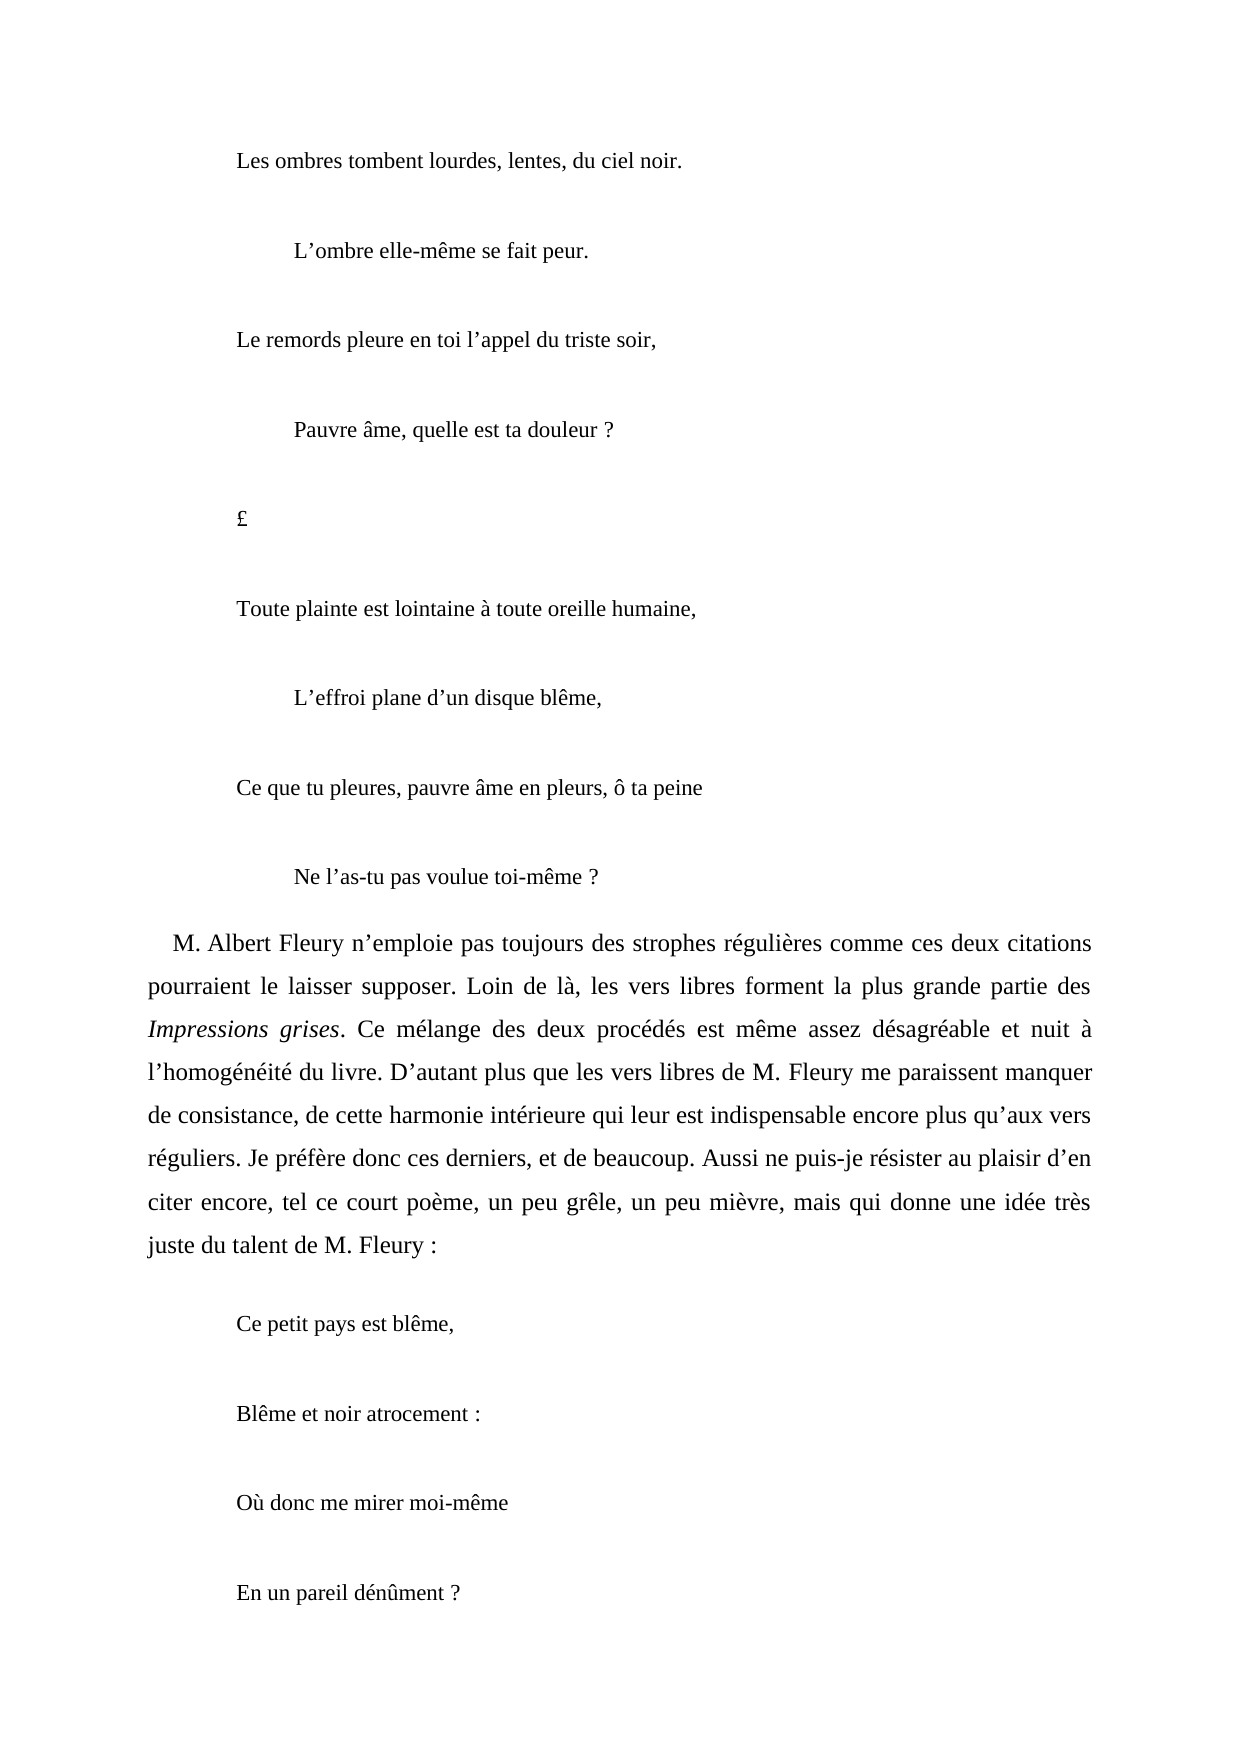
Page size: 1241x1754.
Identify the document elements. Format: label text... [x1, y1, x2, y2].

text Ce petit pays est blême, [236, 1310, 1093, 1337]
text Le remords pleure en toi l’appel du triste soir, [236, 327, 1093, 353]
text L’effroi plane d’un disque blême, [236, 684, 1093, 711]
text Ne l’as-tu pas voulue toi-même ? [236, 863, 1093, 890]
text Ce que tu pleures, pauvre âme en pleurs, ô ta peine [236, 774, 1093, 800]
text £ [236, 506, 1093, 532]
text Toute plainte est lointaine à toute oreille humaine, [236, 595, 1093, 621]
text L’ombre elle-même se fait peur. [236, 237, 1093, 263]
text Où donc me mirer moi-même [236, 1489, 1093, 1516]
text M. Albert Fleury n’emploie pas toujours des strophes régulières comme ces deux citations pourraient le laisser supposer. Loin de là, les vers libres forment la plus grande partie des Impressions grises. Ce mélange des deux procédés est même assez désagréable et nuit à l’homogénéité du livre. D’autant plus que les vers libres de M. Fleury me paraissent manquer de consistance, de cette harmonie intérieure qui leur est indispensable encore plus qu’aux vers réguliers. Je préfère donc ces derniers, et de beaucoup. Aussi ne puis-je résister au plaisir d’en citer encore, tel ce court poème, un peu grêle, un peu mièvre, mais qui donne une idée très juste du talent de M. Fleury : [148, 928, 1093, 1258]
text Pauvre âme, quelle est ta douleur ? [236, 416, 1093, 442]
text En un pareil dénûment ? [236, 1579, 1093, 1605]
text Les ombres tombent lourdes, lentes, du ciel noir. [236, 148, 1093, 174]
text Blême et noir atrocement : [236, 1400, 1093, 1426]
